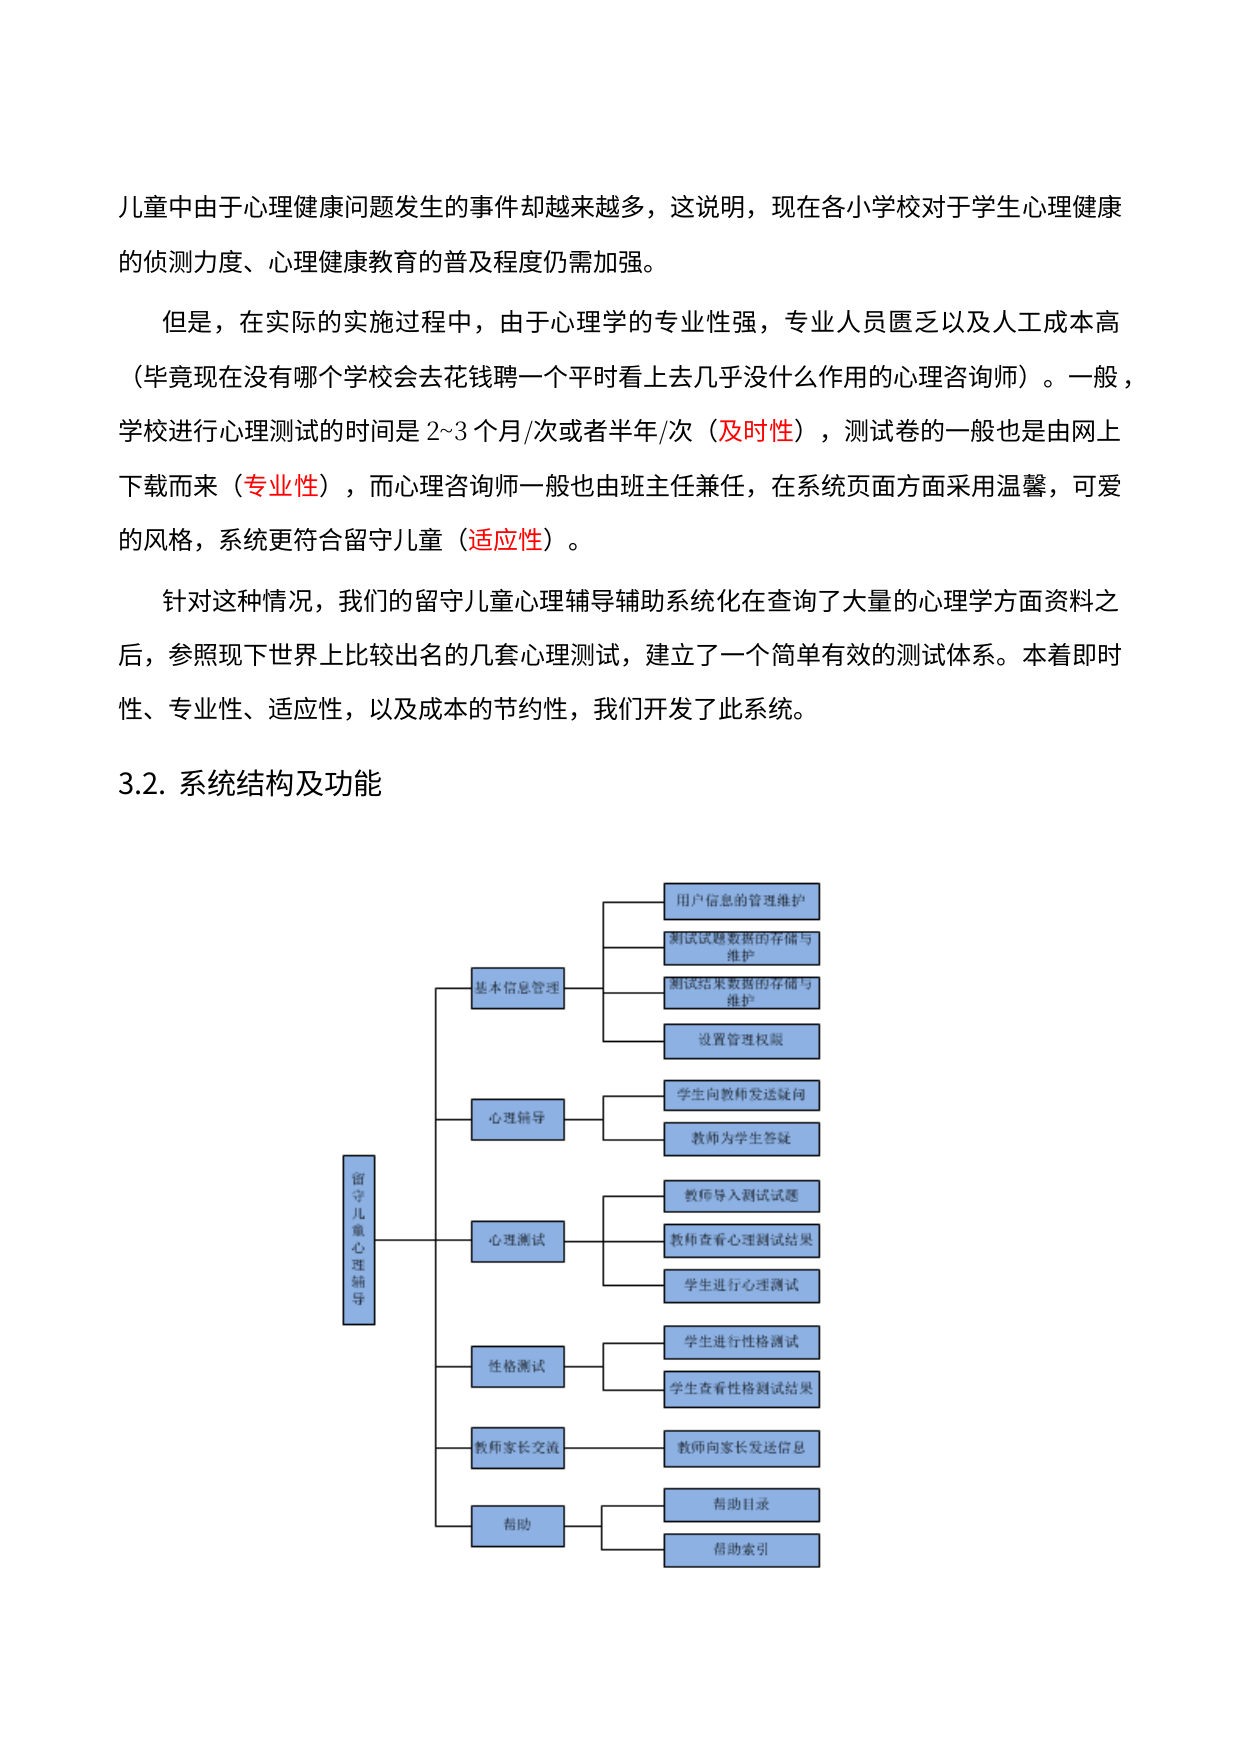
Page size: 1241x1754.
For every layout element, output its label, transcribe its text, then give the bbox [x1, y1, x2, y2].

text 但是，在实际的实施过程中，由于心理学的专业性强，专业人员匮乏以及人工成本高（毕竟现在没有哪个学校会去花钱聘一个平时看上去几乎没什么作用的心理咨询师）。一般，学校进行心理测试的时间是2~3个月/次或者半年/次（及时性），测试卷的一般也是由网上下载而来（专业性），而心理咨询师一般也由班主任兼任，在系统页面方面采用温馨，可爱的风格，系统更符合留守儿童（适应性）。 [118, 303, 1122, 557]
text 儿童中由于心理健康问题发生的事件却越来越多，这说明，现在各小学校对于学生心理健康的侦测力度、心理健康教育的普及程度仍需加强。 [118, 188, 1122, 278]
subtitle 系统结构及功能 [118, 761, 1122, 803]
text 针对这种情况，我们的留守儿童心理辅导辅助系统化在查询了大量的心理学方面资料之后，参照现下世界上比较出名的几套心理测试，建立了一个简单有效的测试体系。本着即时性、专业性、适应性，以及成本的节约性，我们开发了此系统。 [118, 581, 1122, 726]
picture [299, 833, 941, 1629]
